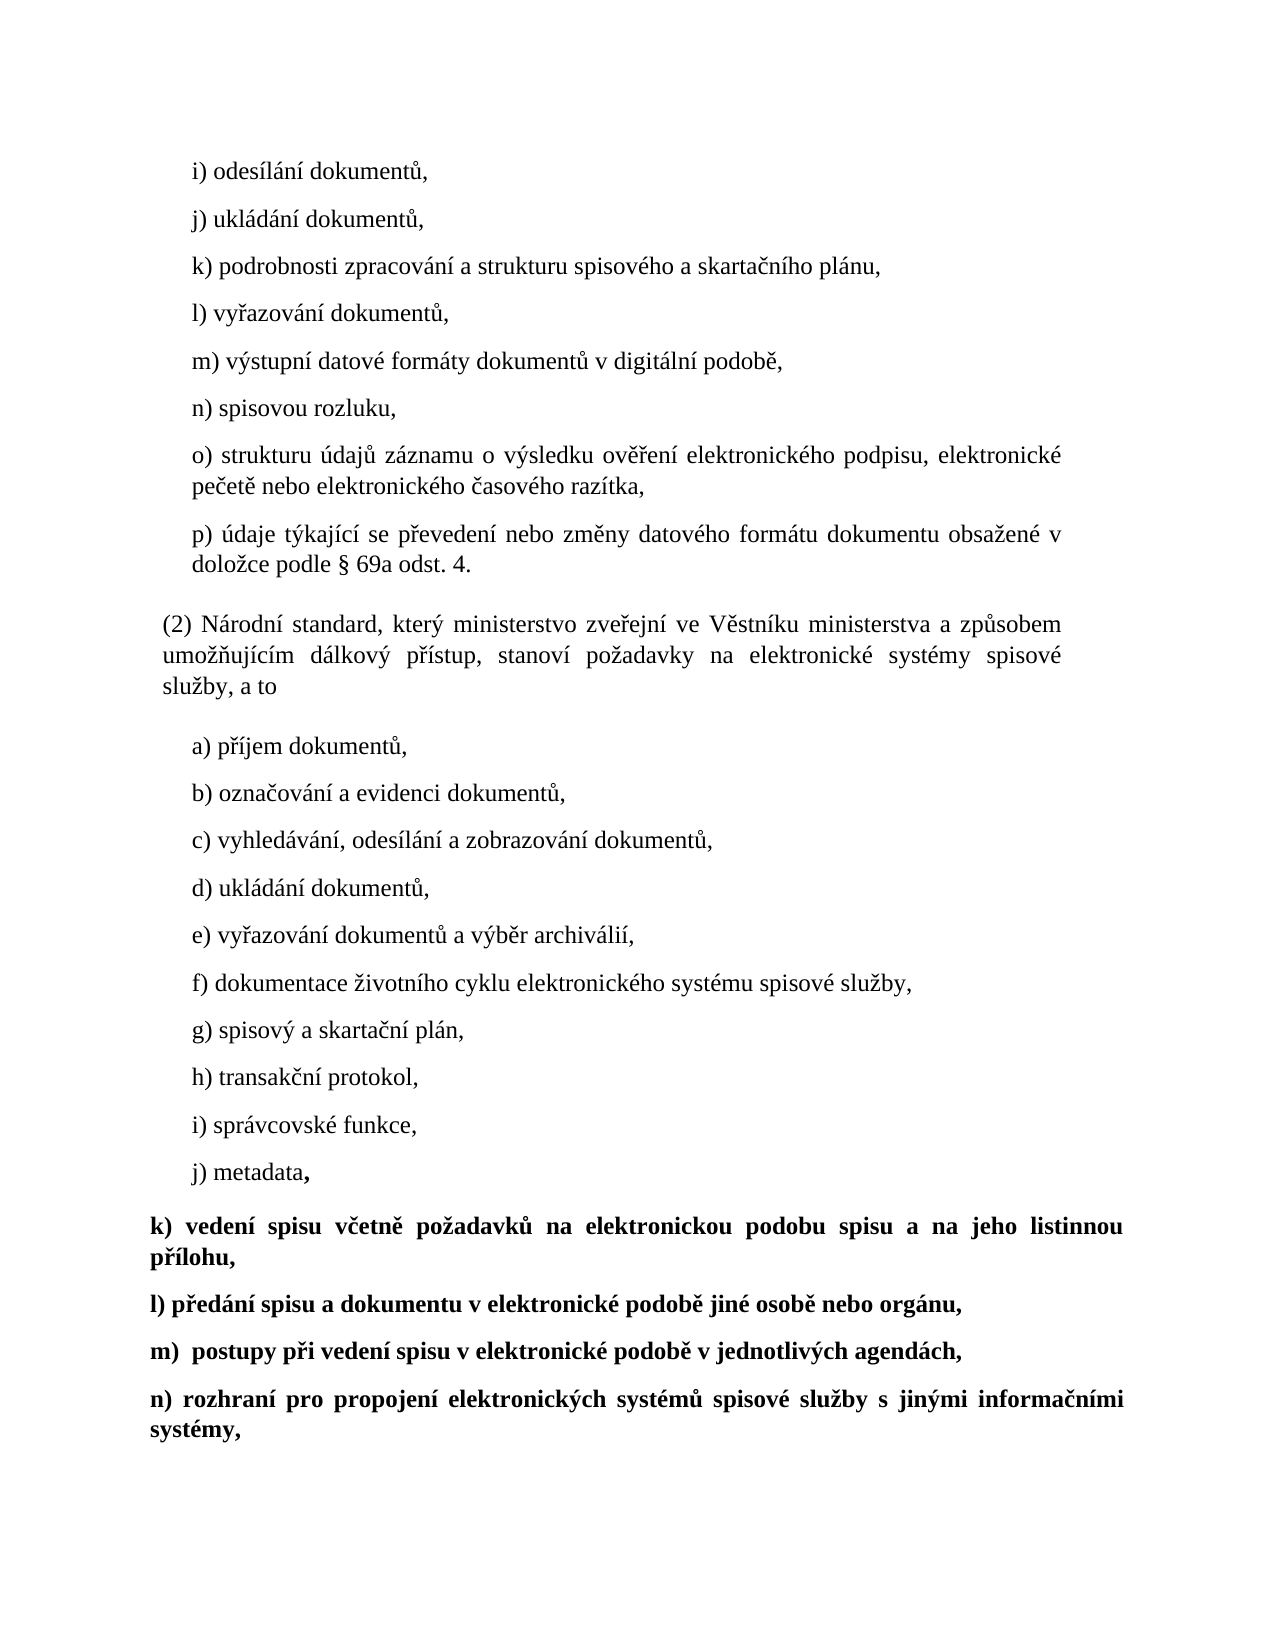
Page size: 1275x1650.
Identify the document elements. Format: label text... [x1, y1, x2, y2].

text e) vyřazování dokumentů a výběr archiválií, [150, 914, 1125, 949]
text l) vyřazování dokumentů, [150, 292, 1125, 327]
text m) výstupní datové formáty dokumentů v digitální podobě, [150, 339, 1125, 374]
text c) vyhledávání, odesílání a zobrazování dokumentů, [150, 819, 1125, 854]
text k) vedení spisu včetně požadavků na elektronickou podobu spisu a na jeho listinnou přílohu, [150, 1211, 1125, 1270]
text n) spisovou rozluku, [150, 387, 1125, 422]
text n) rozhraní pro propojení elektronických systémů spisové služby s jinými informačními systémy, [150, 1384, 1125, 1443]
text j) ukládání dokumentů, [150, 197, 1125, 232]
text h) transakční protokol, [150, 1056, 1125, 1091]
text d) ukládání dokumentů, [150, 867, 1125, 902]
text o) strukturu údajů záznamu o výsledku ověření elektronického podpisu, elektronické pečetě nebo elektronického časového razítka, [150, 434, 1125, 500]
text m) postupy při vedení spisu v elektronické podobě v jednotlivých agendách, [150, 1336, 1125, 1365]
text g) spisový a skartační plán, [150, 1009, 1125, 1044]
text l) předání spisu a dokumentu v elektronické podobě jiné osobě nebo orgánu, [150, 1289, 1125, 1318]
text i) správcovské funkce, [150, 1104, 1125, 1139]
text b) označování a evidenci dokumentů, [150, 772, 1125, 807]
text f) dokumentace životního cyklu elektronického systému spisové služby, [150, 961, 1125, 996]
text i) odesílání dokumentů, [150, 150, 1125, 185]
text p) údaje týkající se převedení nebo změny datového formátu dokumentu obsažené v doložce podle § 69a odst. 4. [150, 512, 1125, 584]
text a) příjem dokumentů, [150, 724, 1125, 759]
text (2) Národní standard, který ministerstvo zveřejní ve Věstníku ministerstva a způsobem umožňujícím dálkový přístup, stanoví požadavky na elektronické systémy spisové služby, a to [150, 603, 1125, 706]
text j) metadata, [150, 1151, 1125, 1192]
text k) podrobnosti zpracování a strukturu spisového a skartačního plánu, [150, 245, 1125, 280]
